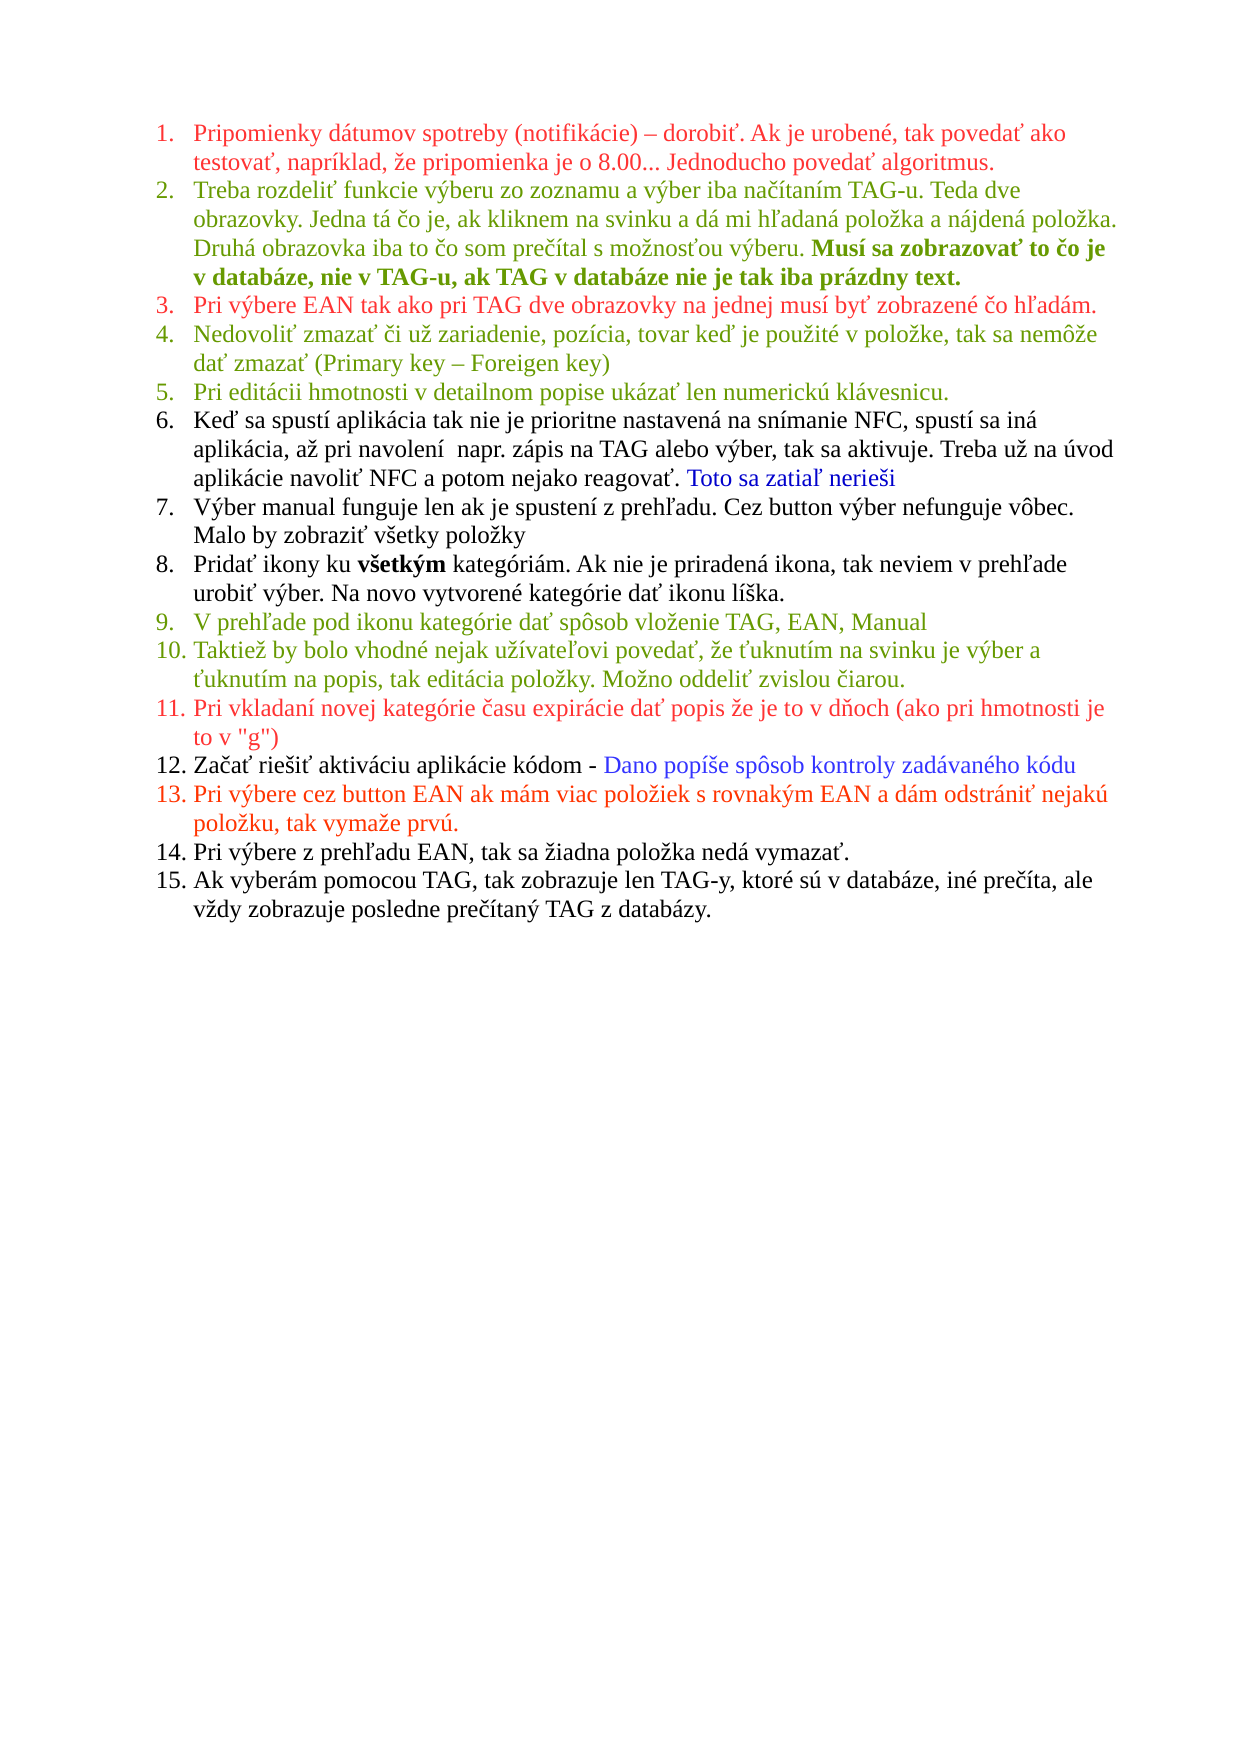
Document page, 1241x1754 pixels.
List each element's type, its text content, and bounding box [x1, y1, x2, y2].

list Pri výbere cez button EAN ak mám viac položiek s rovnakým EAN a dám odstrániť nejakú položku, tak vymaže prvú. [156, 779, 1122, 837]
list Nedovoliť zmazať či už zariadenie, pozícia, tovar keď je použité v položke, tak sa nemôže dať zmazať (Primary key – Foreigen key) [156, 319, 1122, 377]
list Treba rozdeliť funkcie výberu zo zoznamu a výber iba načítaním TAG-u. Teda dve obrazovky. Jedna tá čo je, ak kliknem na svinku a dá mi hľadaná položka a nájdená položka. Druhá obrazovka iba to čo som prečítal s možnosťou výberu. Musí sa zobrazovať to čo je v databáze, nie v TAG-u, ak TAG v databáze nie je tak iba prázdny text. [156, 176, 1122, 291]
list Pri výbere z prehľadu EAN, tak sa žiadna položka nedá vymazať. [156, 837, 1122, 866]
list Pripomienky dátumov spotreby (notifikácie) – dorobiť. Ak je urobené, tak povedať ako testovať, napríklad, že pripomienka je o 8.00... Jednoducho povedať algoritmus. [156, 118, 1122, 176]
list Začať riešiť aktiváciu aplikácie kódom - Dano popíše spôsob kontroly zadávaného kódu [156, 751, 1122, 779]
list Pri vkladaní novej kategórie času expirácie dať popis že je to v dňoch (ako pri hmotnosti je to v "g") [156, 693, 1122, 751]
list Ak vyberám pomocou TAG, tak zobrazuje len TAG-y, ktoré sú v databáze, iné prečíta, ale vždy zobrazuje posledne prečítaný TAG z databázy. [156, 866, 1122, 923]
list V prehľade pod ikonu kategórie dať spôsob vloženie TAG, EAN, Manual [156, 607, 1122, 636]
list Pri editácii hmotnosti v detailnom popise ukázať len numerickú klávesnicu. [156, 377, 1122, 406]
list Výber manual funguje len ak je spustení z prehľadu. Cez button výber nefunguje vôbec. Malo by zobraziť všetky položky [156, 492, 1122, 549]
list Keď sa spustí aplikácia tak nie je prioritne nastavená na snímanie NFC, spustí sa iná aplikácia, až pri navolení napr. zápis na TAG alebo výber, tak sa aktivuje. Treba už na úvod aplikácie navoliť NFC a potom nejako reagovať. Toto sa zatiaľ nerieši [156, 406, 1122, 492]
list Pridať ikony ku všetkým kategóriám. Ak nie je priradená ikona, tak neviem v prehľade urobiť výber. Na novo vytvorené kategórie dať ikonu líška. [156, 549, 1122, 607]
list Pri výbere EAN tak ako pri TAG dve obrazovky na jednej musí byť zobrazené čo hľadám. [156, 291, 1122, 319]
list Taktiež by bolo vhodné nejak užívateľovi povedať, že ťuknutím na svinku je výber a ťuknutím na popis, tak editácia položky. Možno oddeliť zvislou čiarou. [156, 636, 1122, 693]
